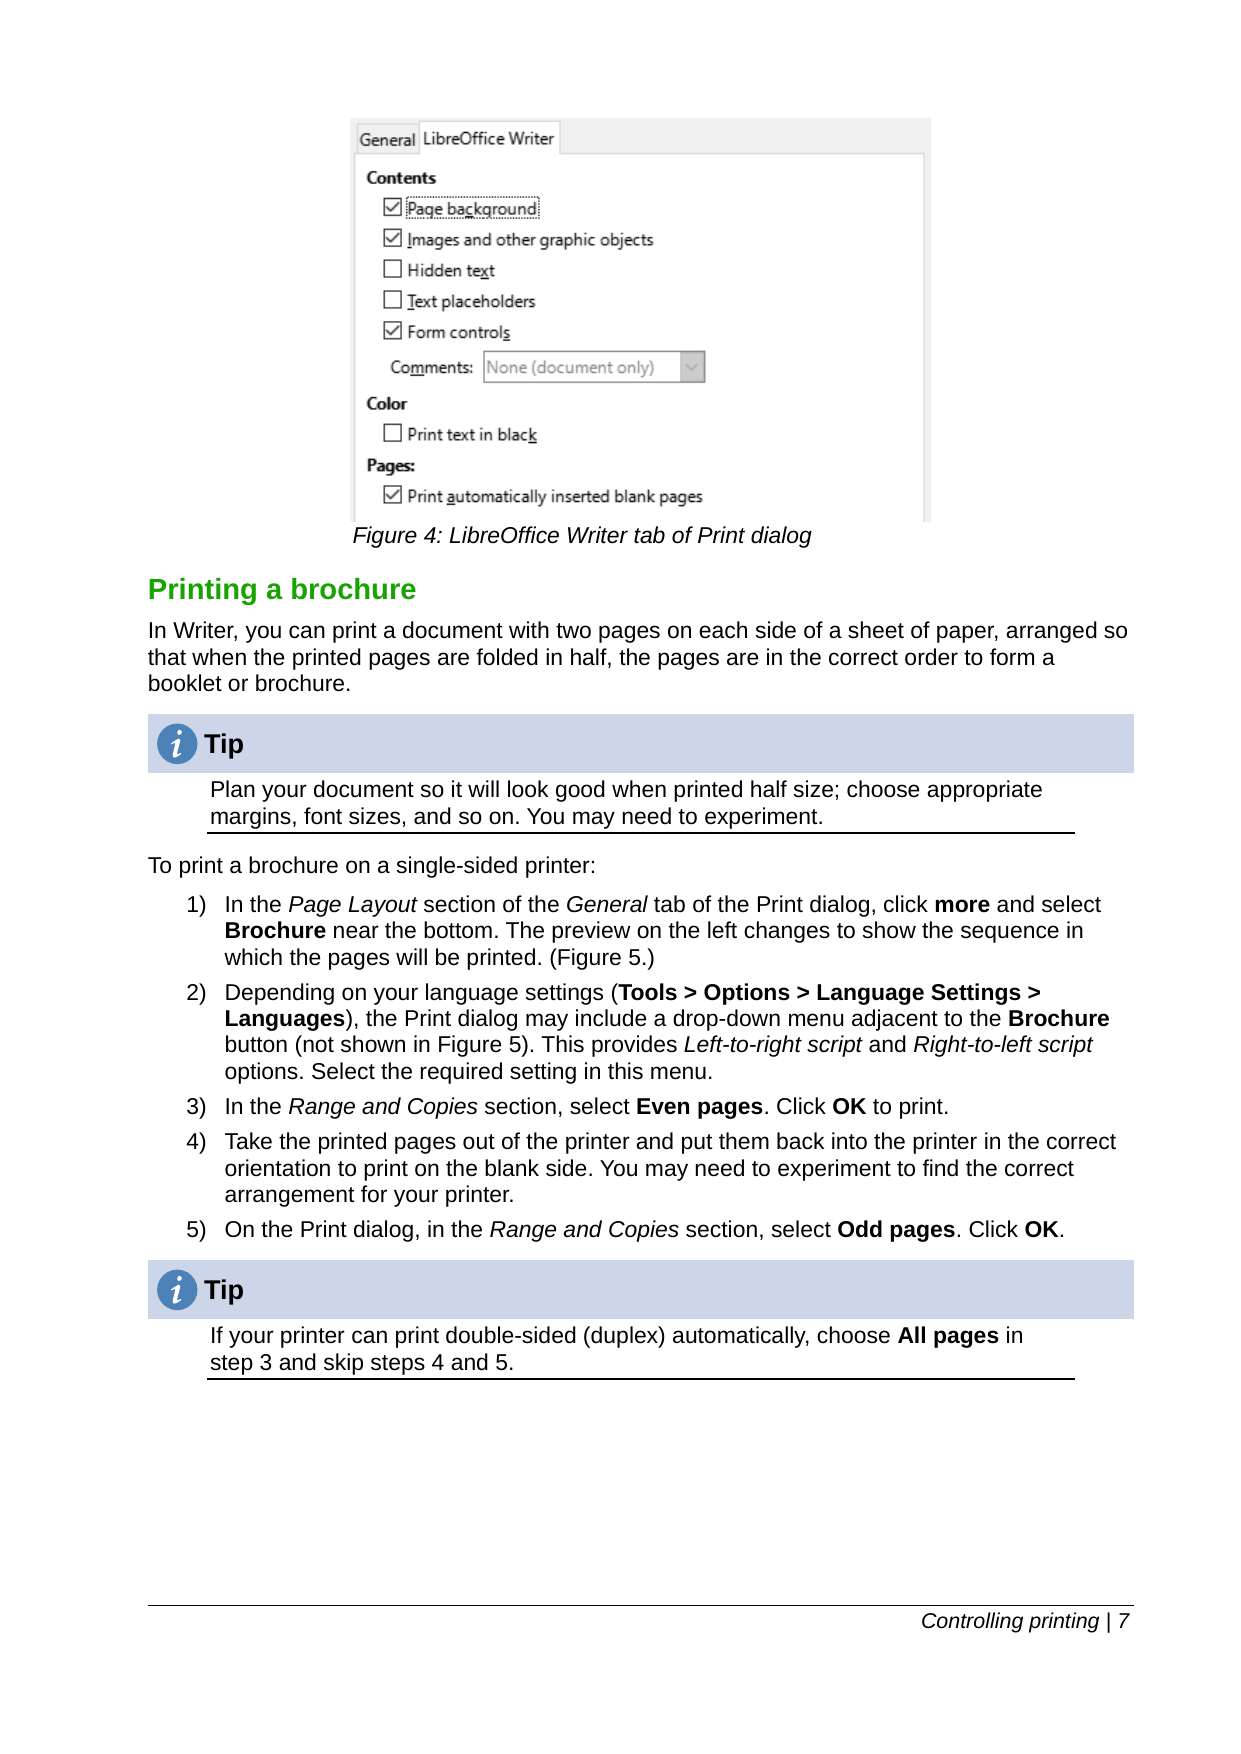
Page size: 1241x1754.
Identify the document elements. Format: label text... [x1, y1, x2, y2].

subtitle Printing a brochure [148, 572, 1134, 606]
picture [350, 118, 932, 522]
list On the Print dialog, in the Range and Copies section, select Odd pages. Click OK. [207, 1216, 1134, 1242]
text Plan your document so it will look good when printed half size; choose appropriate margins, font sizes, and so on. You may need to experiment. [207, 773, 1075, 832]
list In the Range and Copies section, select Even pages. Click OK to print. [207, 1093, 1134, 1119]
text In Writer, you can print a document with two pages on each side of a sheet of paper, arranged so that when the printed pages are folded in half, the pages are in the correct order to form a booklet or brochure. [148, 617, 1134, 696]
list To print a brochure on a single-sided printer: [148, 852, 1134, 878]
text If your printer can print double-sided (duplex) automatically, choose All pages in step 3 and skip steps 4 and 5. [207, 1319, 1075, 1378]
list Take the printed pages out of the printer and put them back into the printer in the correct orientation to print on the blank side. You may need to experiment to find the correct arrangement for your printer. [207, 1128, 1134, 1207]
text Figure 4: LibreOffice Writer tab of Print dialog [352, 522, 929, 548]
subtitle Tip [148, 714, 1134, 773]
list Depending on your language settings (Tools > Options > Language Settings > Languages), the Print dialog may include a drop-down menu adjacent to the Brochure button (not shown in Figure 5). This provides Left-to-right script and Right-to-left script options. Select the required setting in this menu. [207, 979, 1134, 1084]
list In the Page Layout section of the General tab of the Print dialog, click more and select Brochure near the bottom. The preview on the left changes to show the sequence in which the pages will be printed. (Figure 5.) [207, 891, 1134, 970]
subtitle Tip [148, 1260, 1134, 1319]
